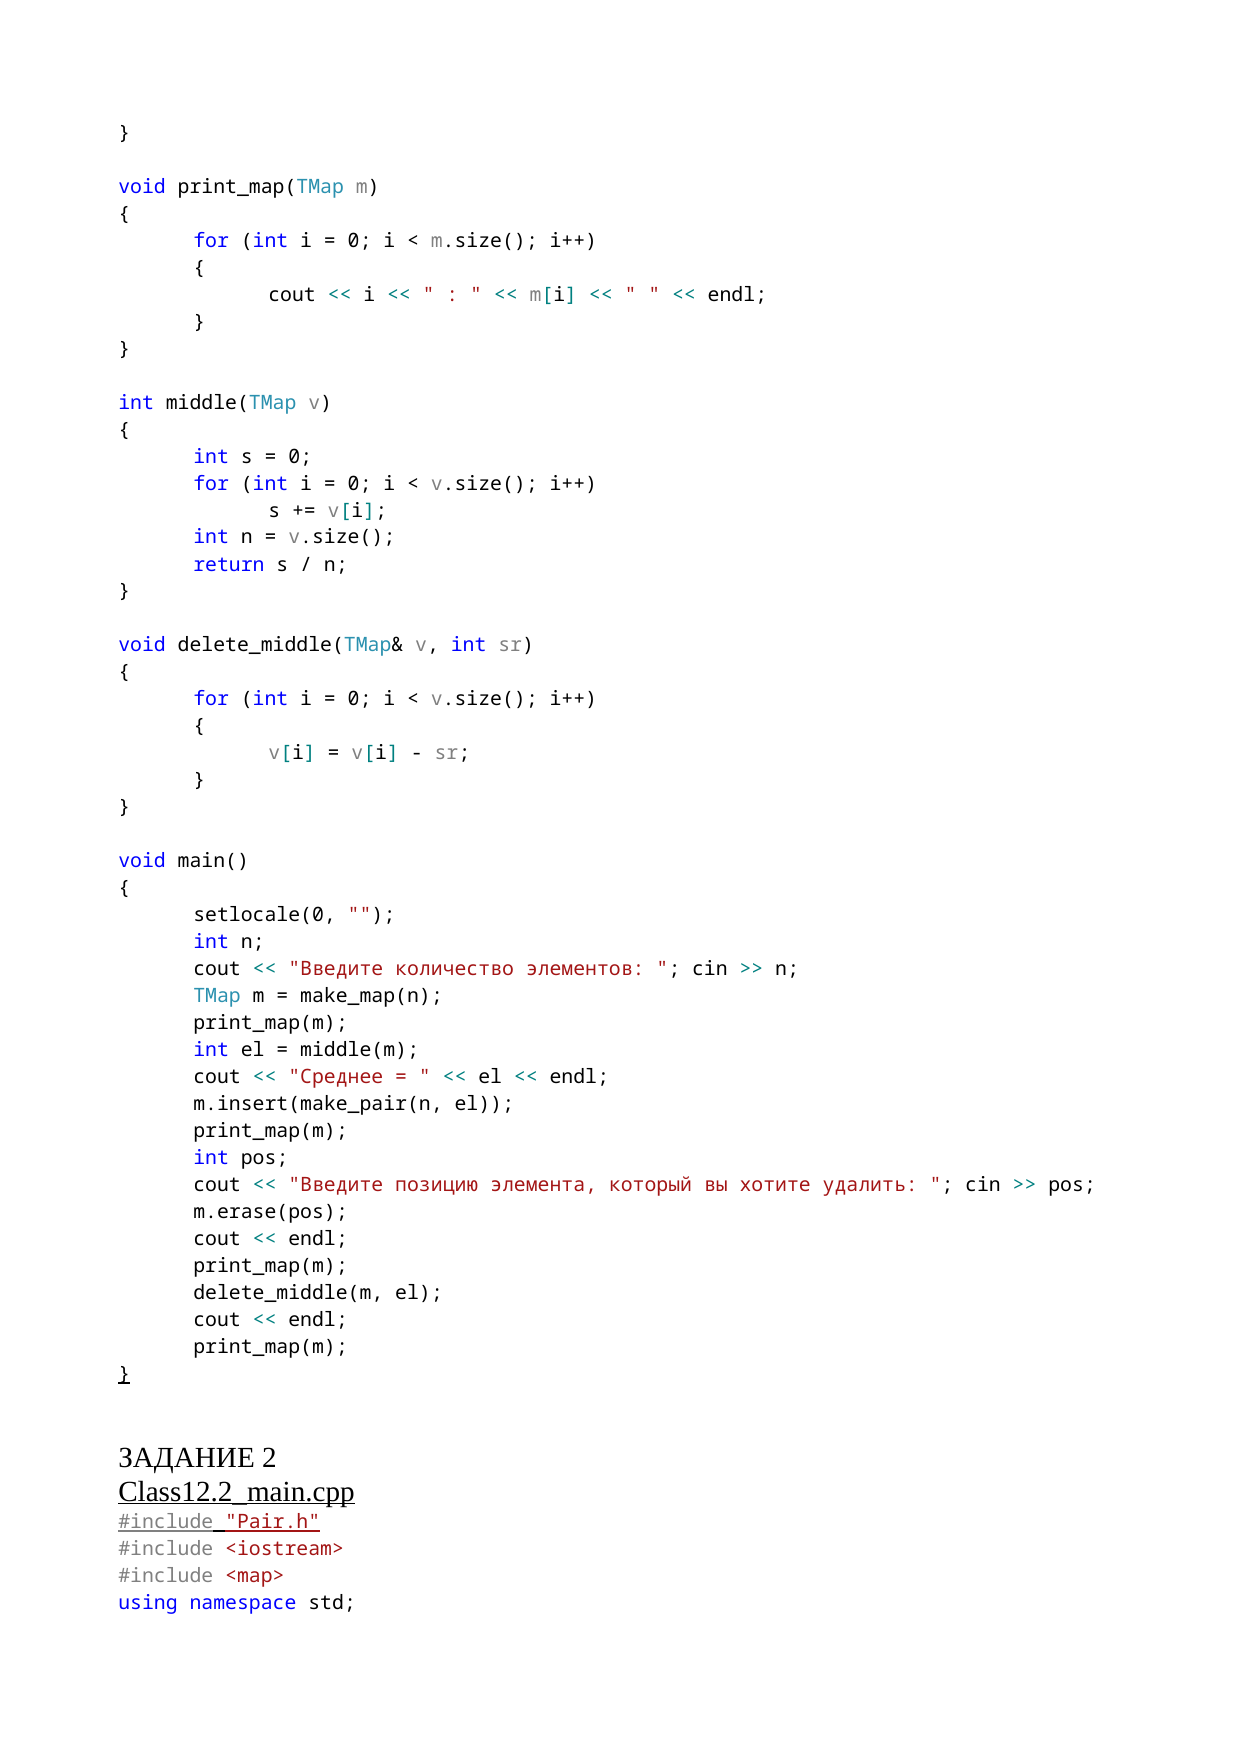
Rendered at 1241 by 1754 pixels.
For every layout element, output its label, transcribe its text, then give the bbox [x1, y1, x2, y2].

text int middle(TMap v) [118, 388, 1122, 415]
text print_map(m); [118, 1008, 1122, 1035]
text #include <iostream> [118, 1534, 1122, 1561]
text } [118, 793, 1122, 819]
text int s = 0; [118, 442, 1122, 469]
text void main() [118, 847, 1122, 873]
text print_map(m); [118, 1251, 1122, 1278]
text delete_middle(m, el); [118, 1278, 1122, 1305]
text int n; [118, 927, 1122, 954]
text for (int i = 0; i < v.size(); i++) [118, 469, 1122, 496]
text cout << "Введите позицию элемента, который вы хотите удалить: "; cin >> pos; [118, 1170, 1122, 1197]
text { [118, 873, 1122, 901]
text cout << "Среднее = " << el << endl; [118, 1062, 1122, 1089]
text { [118, 658, 1122, 685]
text ЗАДАНИЕ 2 [118, 1440, 1122, 1474]
text int el = middle(m); [118, 1035, 1122, 1062]
text } [118, 766, 1122, 793]
text using namespace std; [118, 1588, 1122, 1615]
text } [118, 307, 1122, 334]
text #include "Pair.h" [118, 1507, 1122, 1534]
text TMap m = make_map(n); [118, 981, 1122, 1008]
text m.erase(pos); [118, 1197, 1122, 1224]
text void delete_middle(TMap& v, int sr) [118, 631, 1122, 658]
text cout << endl; [118, 1305, 1122, 1332]
text Class12.2_main.cpp [118, 1474, 1122, 1507]
text int pos; [118, 1143, 1122, 1170]
text print_map(m); [118, 1116, 1122, 1143]
text setlocale(0, ""); [118, 901, 1122, 927]
text s += v[i]; [118, 496, 1122, 523]
text { [118, 415, 1122, 442]
text } [118, 577, 1122, 604]
text return s / n; [118, 550, 1122, 577]
text { [118, 199, 1122, 226]
text } [118, 334, 1122, 361]
text { [118, 253, 1122, 280]
text cout << endl; [118, 1224, 1122, 1251]
text for (int i = 0; i < v.size(); i++) [118, 685, 1122, 712]
text int n = v.size(); [118, 523, 1122, 550]
text } [118, 118, 1122, 145]
text cout << i << " : " << m[i] << " " << endl; [118, 280, 1122, 307]
text print_map(m); [118, 1332, 1122, 1359]
text for (int i = 0; i < m.size(); i++) [118, 226, 1122, 253]
text void print_map(TMap m) [118, 172, 1122, 199]
text m.insert(make_pair(n, el)); [118, 1089, 1122, 1116]
text } [118, 1359, 1122, 1386]
text v[i] = v[i] - sr; [118, 739, 1122, 766]
text cout << "Введите количество элементов: "; cin >> n; [118, 954, 1122, 981]
text #include <map> [118, 1561, 1122, 1588]
text { [118, 712, 1122, 739]
